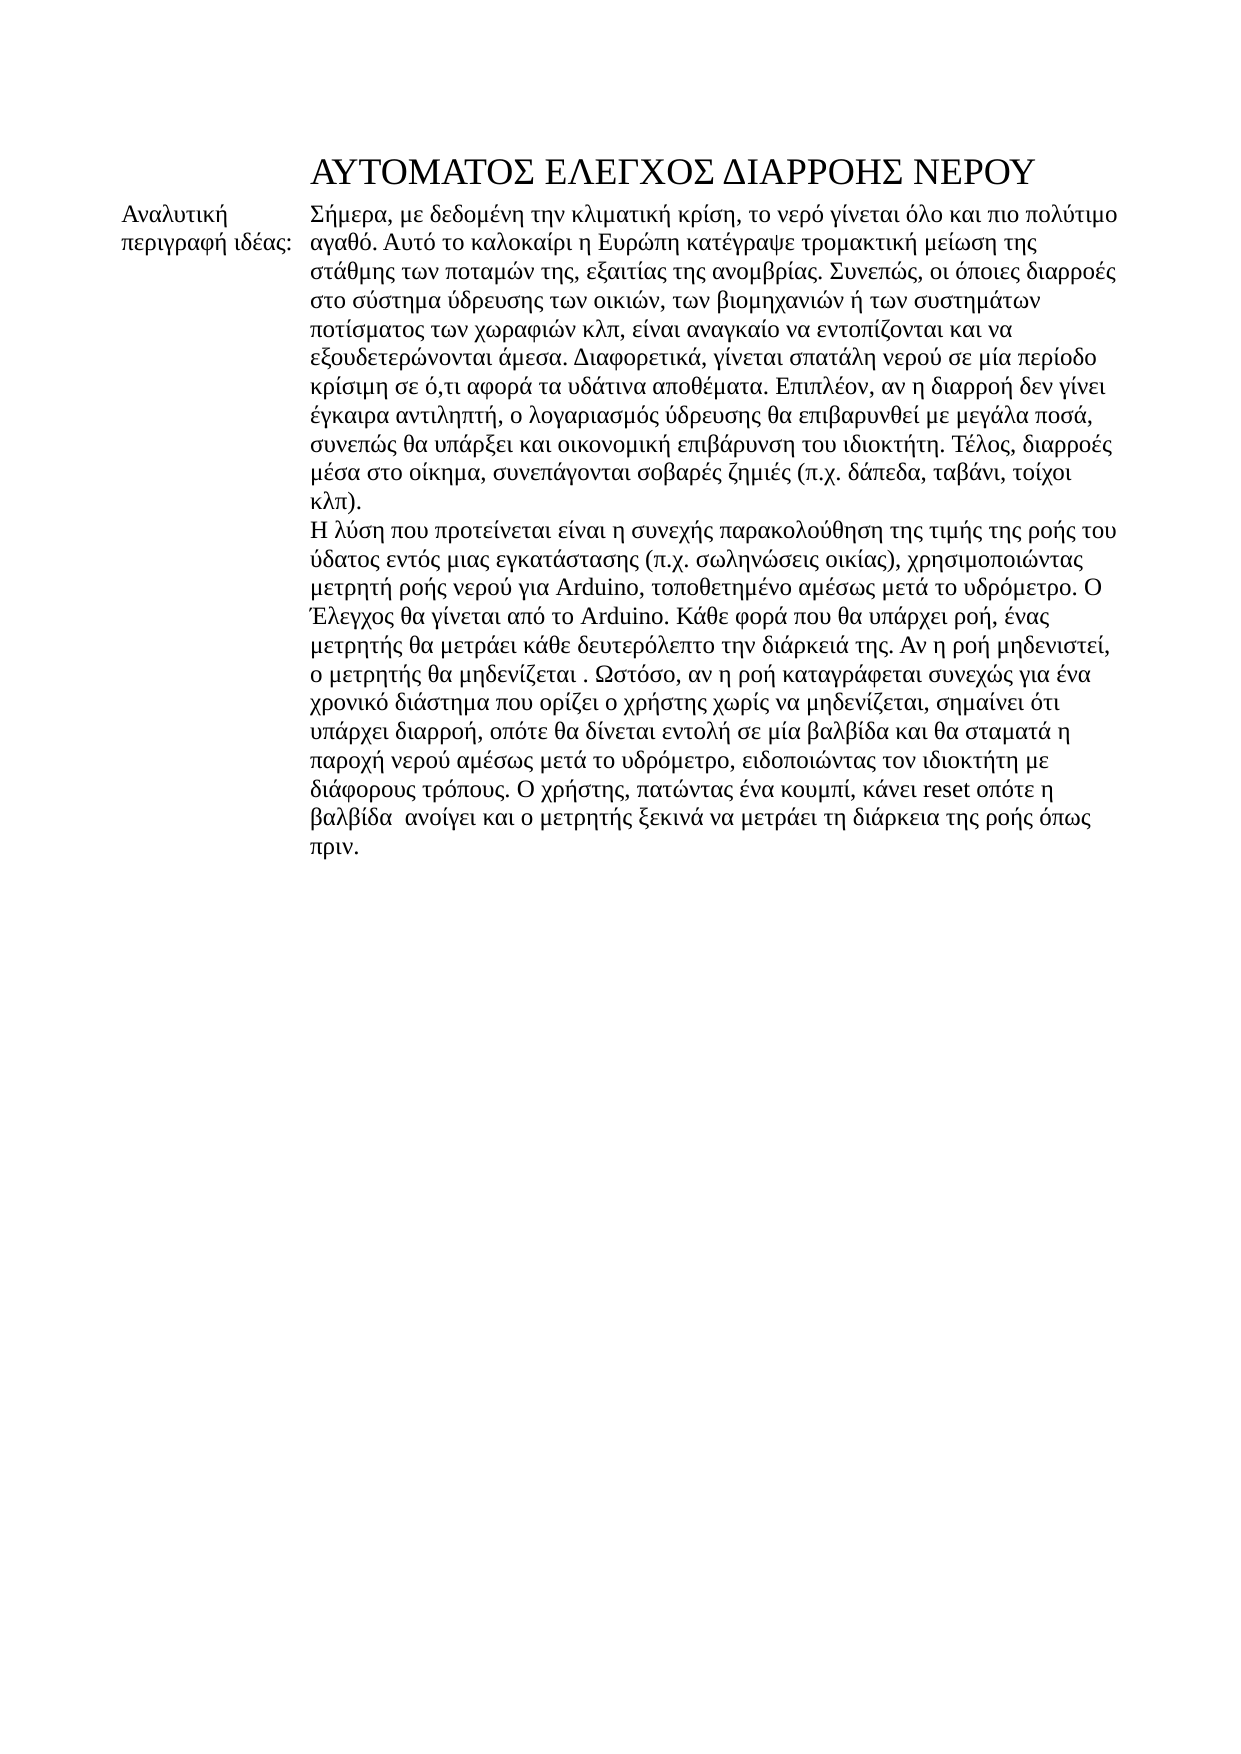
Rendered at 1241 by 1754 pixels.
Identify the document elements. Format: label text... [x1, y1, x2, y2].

table_cell Αναλυτική περιγραφή ιδέας: [118, 196, 307, 892]
table_cell Σήμερα, με δεδομένη την κλιματική κρίση, το νερό γίνεται όλο και πιο πολύτιμο αγαθό. Αυτό το καλοκαίρι η Ευρώπη κατέγραψε τρομακτική μείωση της στάθμης των ποταμών της, εξαιτίας της ανομβρίας. Συνεπώς, οι όποιες διαρροές στο σύστημα ύδρευσης των οικιών, των βιομηχανιών ή των συστημάτων ποτίσματος των χωραφιών κλπ, είναι αναγκαίο να εντοπίζονται και να εξουδετερώνονται άμεσα. Διαφορετικά, γίνεται σπατάλη νερού σε μία περίοδο κρίσιμη σε ό,τι αφορά τα υδάτινα αποθέματα. Επιπλέον, αν η διαρροή δεν γίνει έγκαιρα αντιληπτή, ο λογαριασμός ύδρευσης θα επιβαρυνθεί με μεγάλα ποσά, συνεπώς θα υπάρξει και οικονομική επιβάρυνση του ιδιοκτήτη. Τέλος, διαρροές μέσα στο οίκημα, συνεπάγονται σοβαρές ζημιές (π.χ. δάπεδα, ταβάνι, τοίχοι κλπ). Η λύση που προτείνεται είναι η συνεχής παρακολούθηση της τιμής της ροής του ύδατος εντός μιας εγκατάστασης (π.χ. σωληνώσεις οικίας), χρησιμοποιώντας μετρητή ροής νερού για Arduino, τοποθετημένο αμέσως μετά το υδρόμετρο. O Έλεγχος θα γίνεται από το Arduino. Κάθε φορά που θα υπάρχει ροή, ένας μετρητής θα μετράει κάθε δευτερόλεπτο την διάρκειά της. Αν η ροή μηδενιστεί, ο μετρητής θα μηδενίζεται . Ωστόσο, αν η ροή καταγράφεται συνεχώς για ένα χρονικό διάστημα που ορίζει ο χρήστης χωρίς να μηδενίζεται, σημαίνει ότι υπάρχει διαρροή, οπότε θα δίνεται εντολή σε μία βαλβίδα και θα σταματά η παροχή νερού αμέσως μετά το υδρόμετρο, ειδοποιώντας τον ιδιοκτήτη με διάφορους τρόπους. Ο χρήστης, πατώντας ένα κουμπί, κάνει reset οπότε η βαλβίδα ανοίγει και ο μετρητής ξεκινά να μετράει τη διάρκεια της ροής όπως πριν. [307, 196, 1122, 892]
table_header [118, 147, 307, 196]
table_header ΑΥΤΟΜΑΤΟΣ ΕΛΕΓΧΟΣ ΔΙΑΡΡΟΗΣ ΝΕΡΟΥ [307, 147, 1122, 196]
